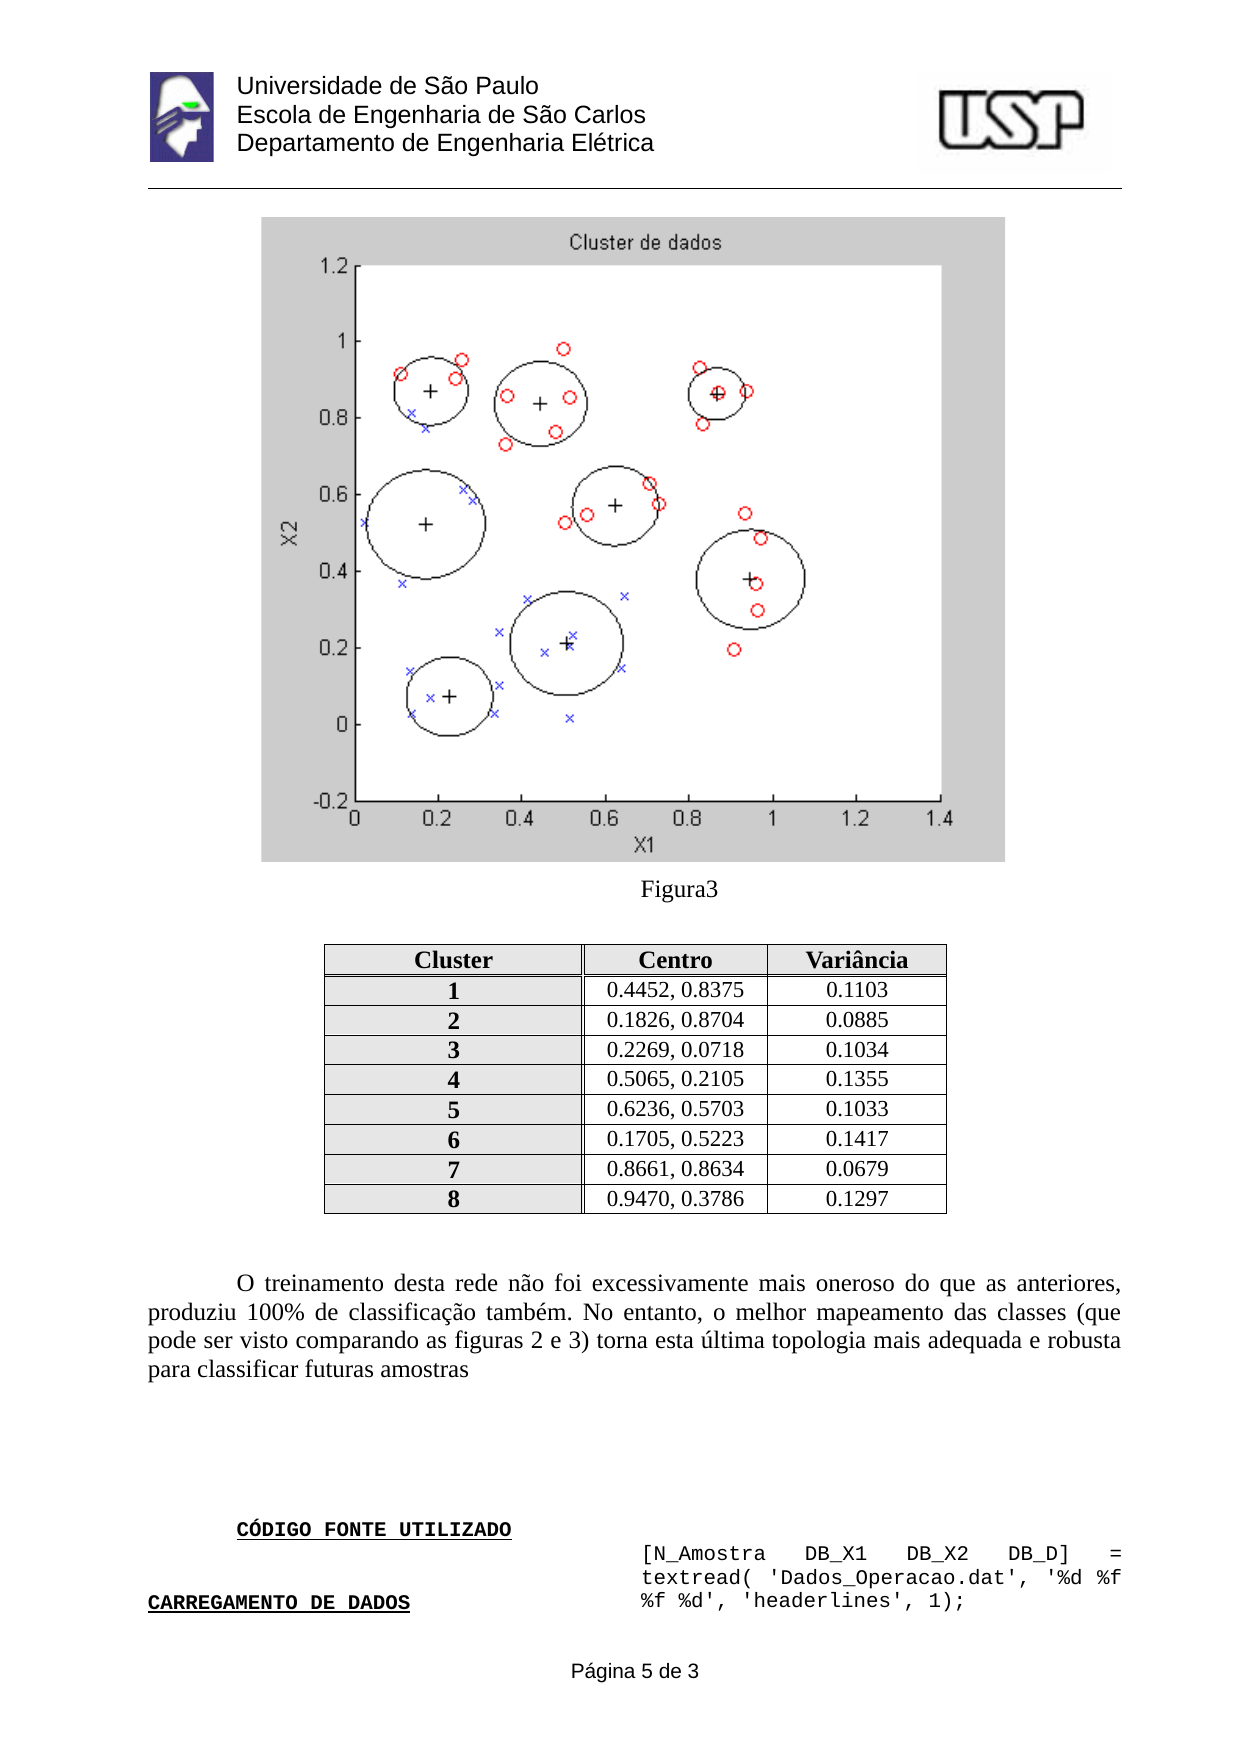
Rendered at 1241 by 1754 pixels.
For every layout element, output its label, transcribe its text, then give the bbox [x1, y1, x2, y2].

table_cell 0.5065, 0.2105 [585, 1065, 767, 1094]
table_header Centro [585, 945, 767, 974]
table_cell 4 [325, 1065, 581, 1094]
table_header Variância [768, 945, 946, 974]
table_cell 0.1826, 0.8704 [585, 1006, 767, 1034]
picture [918, 71, 1112, 175]
table_cell 8 [325, 1185, 581, 1213]
table_cell 0.1103 [768, 977, 946, 1005]
table_cell 5 [325, 1095, 581, 1124]
text O treinamento desta rede não foi excessivamente mais oneroso do que as anteriores, produziu 100% de classificação também. No entanto, o melhor mapeamento das classes (que pode ser visto comparando as figuras 2 e 3) torna esta última topologia mais adequada e robusta para classificar futuras amostras [148, 1268, 1122, 1383]
table_cell 0.1417 [768, 1125, 946, 1154]
table_cell 3 [325, 1036, 581, 1064]
table_cell 0.2269, 0.0718 [585, 1036, 767, 1064]
table_cell 2 [325, 1006, 581, 1034]
table_cell 0.6236, 0.5703 [585, 1095, 767, 1124]
table_cell 0.1034 [768, 1036, 946, 1064]
table_cell 0.1033 [768, 1095, 946, 1124]
text CARREGAMENTO DE DADOS [148, 1592, 629, 1615]
table_cell 0.4452, 0.8375 [585, 977, 767, 1005]
table_cell 0.1705, 0.5223 [585, 1125, 767, 1154]
picture [149, 72, 214, 162]
text CÓDIGO FONTE UTILIZADO [148, 1519, 629, 1543]
table_cell 0.1297 [768, 1185, 946, 1213]
table_cell 0.0679 [768, 1155, 946, 1183]
table_cell 0.0885 [768, 1006, 946, 1034]
picture [261, 217, 1006, 862]
text [N_Amostra DB_X1 DB_X2 DB_D] = textread( 'Dados_Operacao.dat', '%d %f %f %d', 'headerlines', 1); [641, 1543, 1122, 1614]
text Figura3 [148, 874, 1122, 903]
table_cell 0.1355 [768, 1065, 946, 1094]
table_header Cluster [325, 945, 581, 974]
table_cell 1 [325, 977, 581, 1005]
table_cell 6 [325, 1125, 581, 1154]
table_cell 7 [325, 1155, 581, 1183]
table_cell 0.9470, 0.3786 [585, 1185, 767, 1213]
table_cell 0.8661, 0.8634 [585, 1155, 767, 1183]
